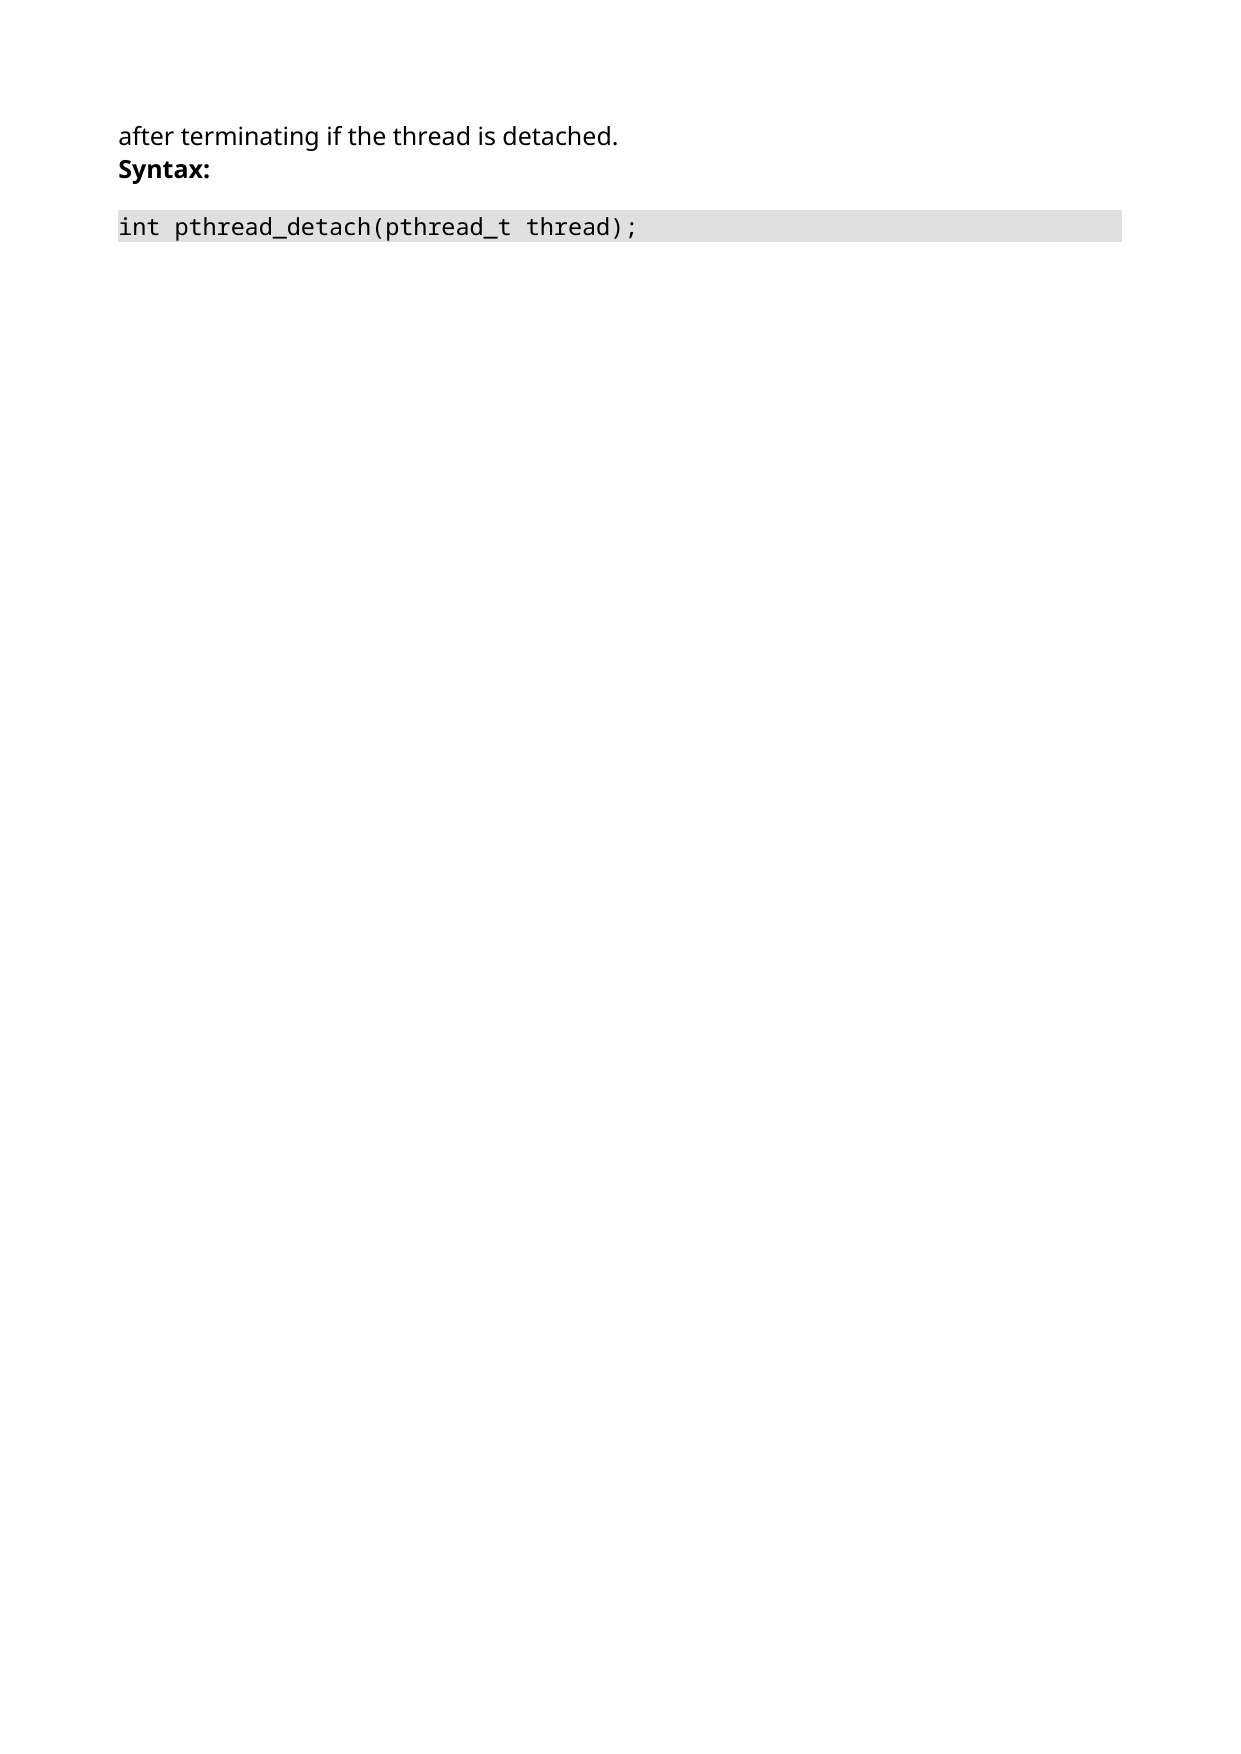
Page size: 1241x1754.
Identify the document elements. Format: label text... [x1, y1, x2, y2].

text int pthread_detach(pthread_t thread); [118, 210, 1122, 242]
text after terminating if the thread is detached. [118, 118, 1122, 152]
text Syntax: [118, 152, 1122, 186]
